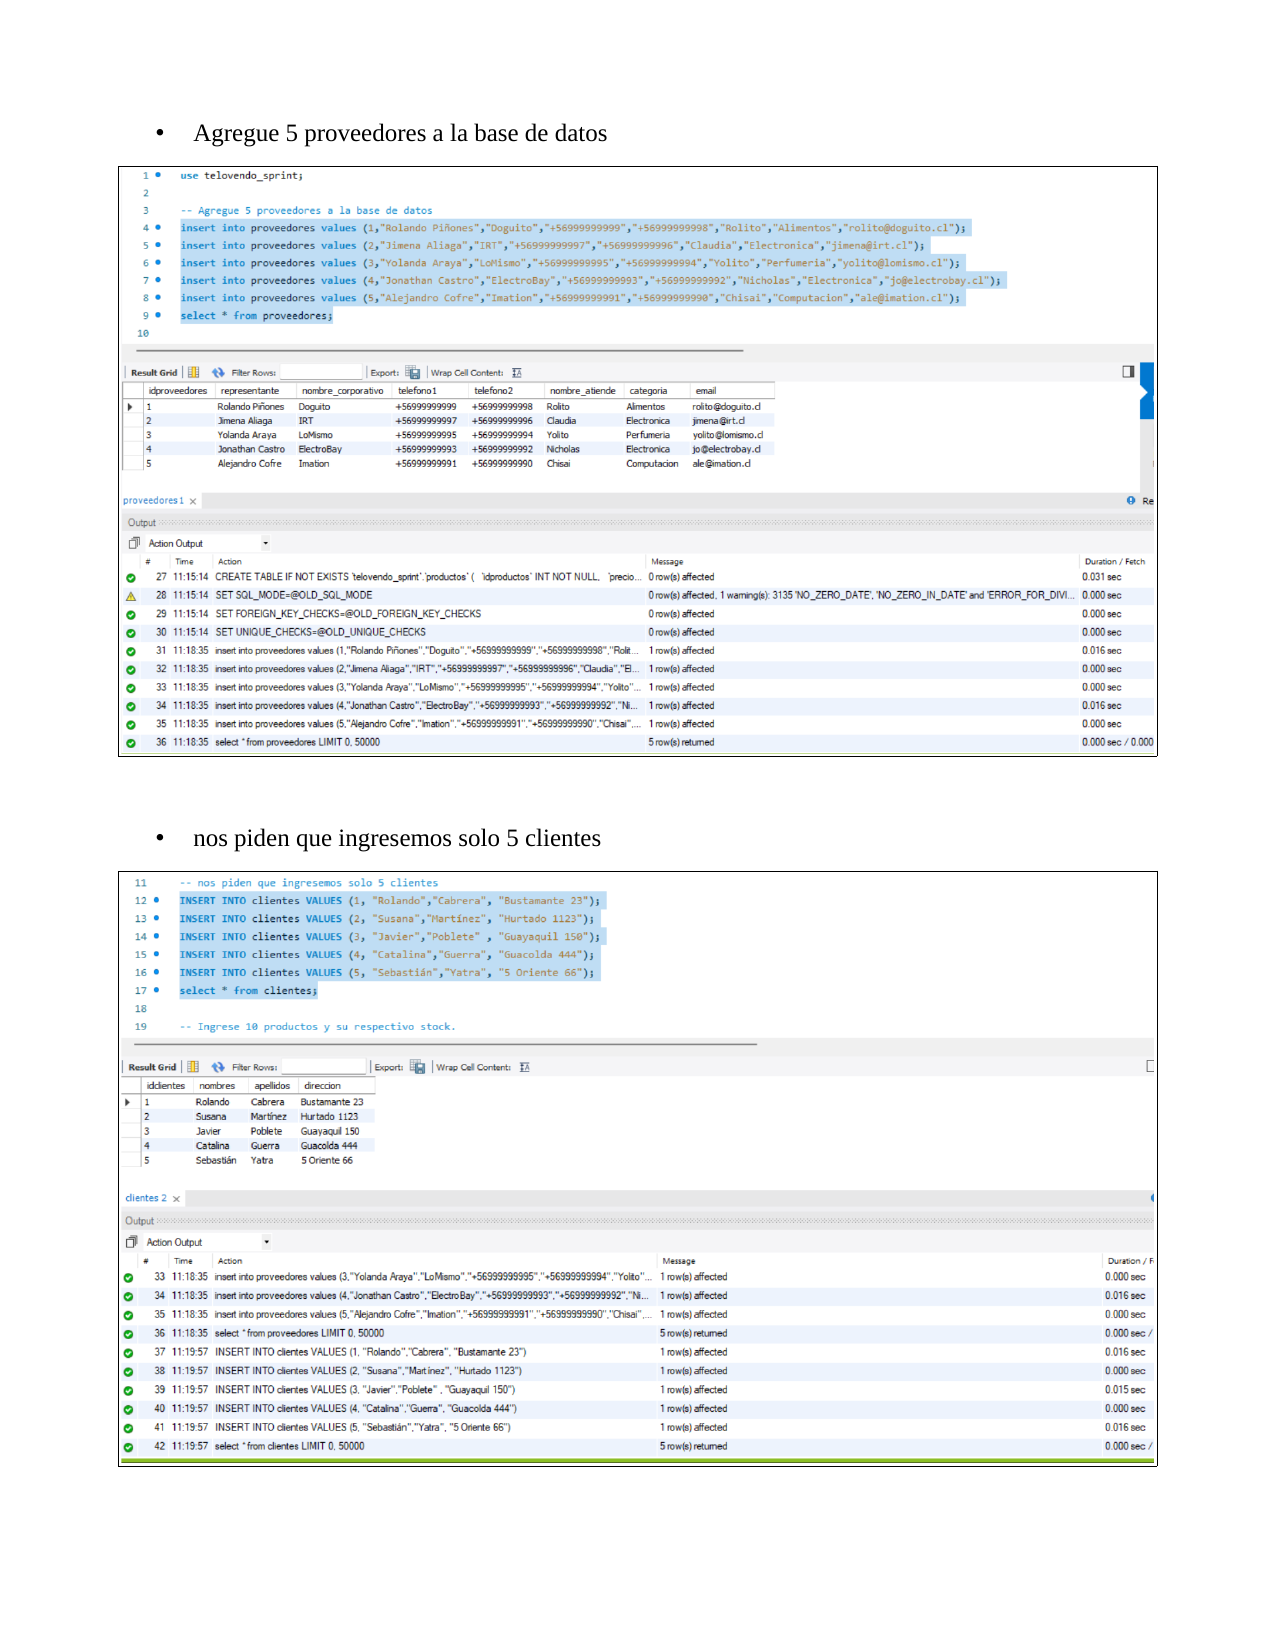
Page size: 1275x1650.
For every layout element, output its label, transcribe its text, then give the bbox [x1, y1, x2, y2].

list nos piden que ingresemos solo 5 clientes [156, 823, 1157, 852]
list Agregue 5 proveedores a la base de datos [156, 118, 1157, 147]
picture [121, 168, 1154, 754]
picture [121, 873, 1154, 1463]
